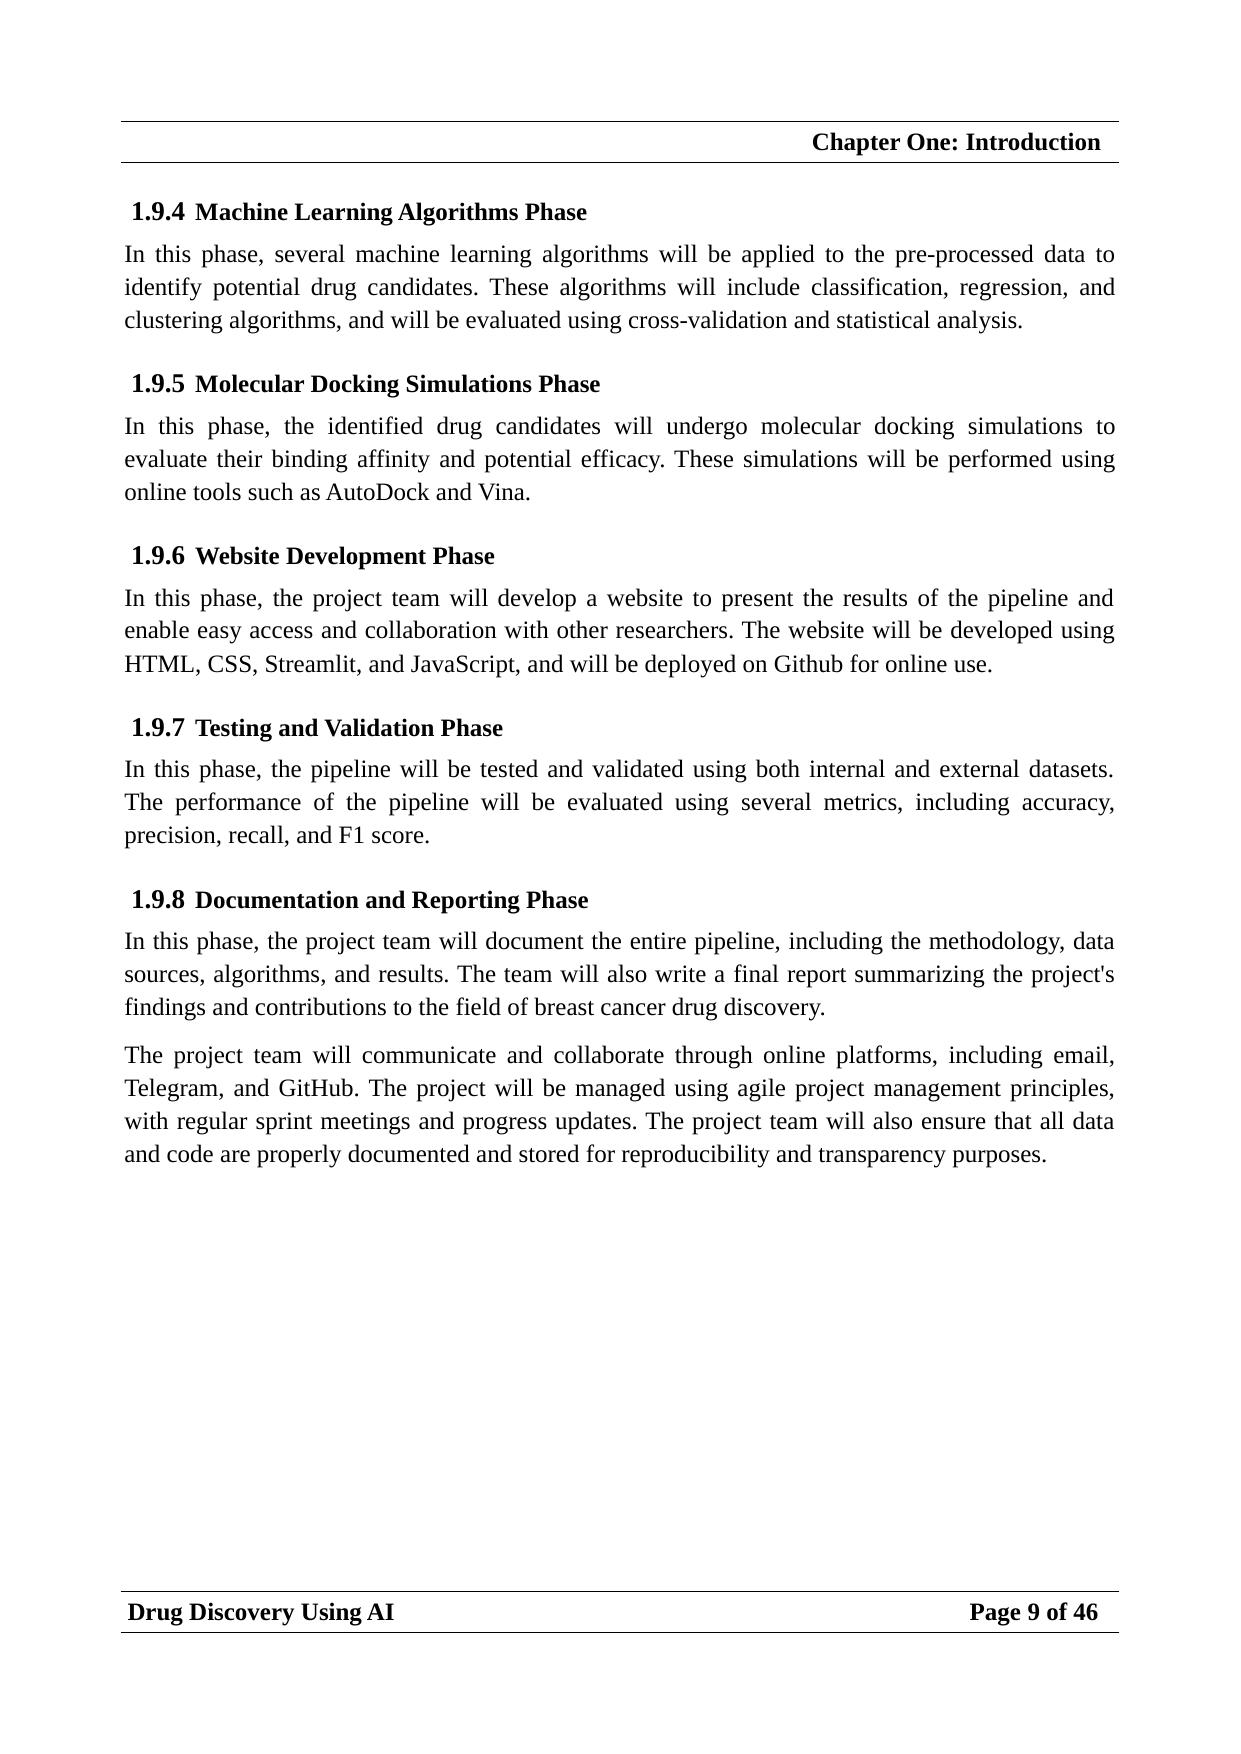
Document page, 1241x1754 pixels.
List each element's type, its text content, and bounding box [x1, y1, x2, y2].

subtitle Testing and Validation Phase [121, 708, 1119, 742]
subtitle Machine Learning Algorithms Phase [121, 192, 1119, 226]
text In this phase, the project team will develop a website to present the results of the pipeline and enable easy access and collaboration with other researchers. The website will be developed using HTML, CSS, Streamlit, and JavaScript, and will be deployed on Github for online use. [121, 579, 1119, 677]
text In this phase, several machine learning algorithms will be applied to the pre-processed data to identify potential drug candidates. These algorithms will include classification, regression, and clustering algorithms, and will be evaluated using cross-validation and statistical analysis. [121, 236, 1119, 334]
subtitle Molecular Docking Simulations Phase [121, 364, 1119, 398]
text The project team will communicate and collaborate through online platforms, including email, Telegram, and GitHub. The project will be managed using agile project management principles, with regular sprint meetings and progress updates. The project team will also ensure that all data and code are properly documented and stored for reproducibility and transparency purposes. [121, 1037, 1119, 1168]
subtitle Documentation and Reporting Phase [121, 880, 1119, 914]
text In this phase, the identified drug candidates will undergo molecular docking simulations to evaluate their binding affinity and potential efficacy. These simulations will be performed using online tools such as AutoDock and Vina. [121, 408, 1119, 506]
text In this phase, the project team will document the entire pipeline, including the methodology, data sources, algorithms, and results. The team will also write a final report summarizing the project's findings and contributions to the field of breast cancer drug discovery. [121, 923, 1119, 1021]
subtitle Website Development Phase [121, 536, 1119, 570]
text In this phase, the pipeline will be tested and validated using both internal and external datasets. The performance of the pipeline will be evaluated using several metrics, including accuracy, precision, recall, and F1 score. [121, 751, 1119, 849]
